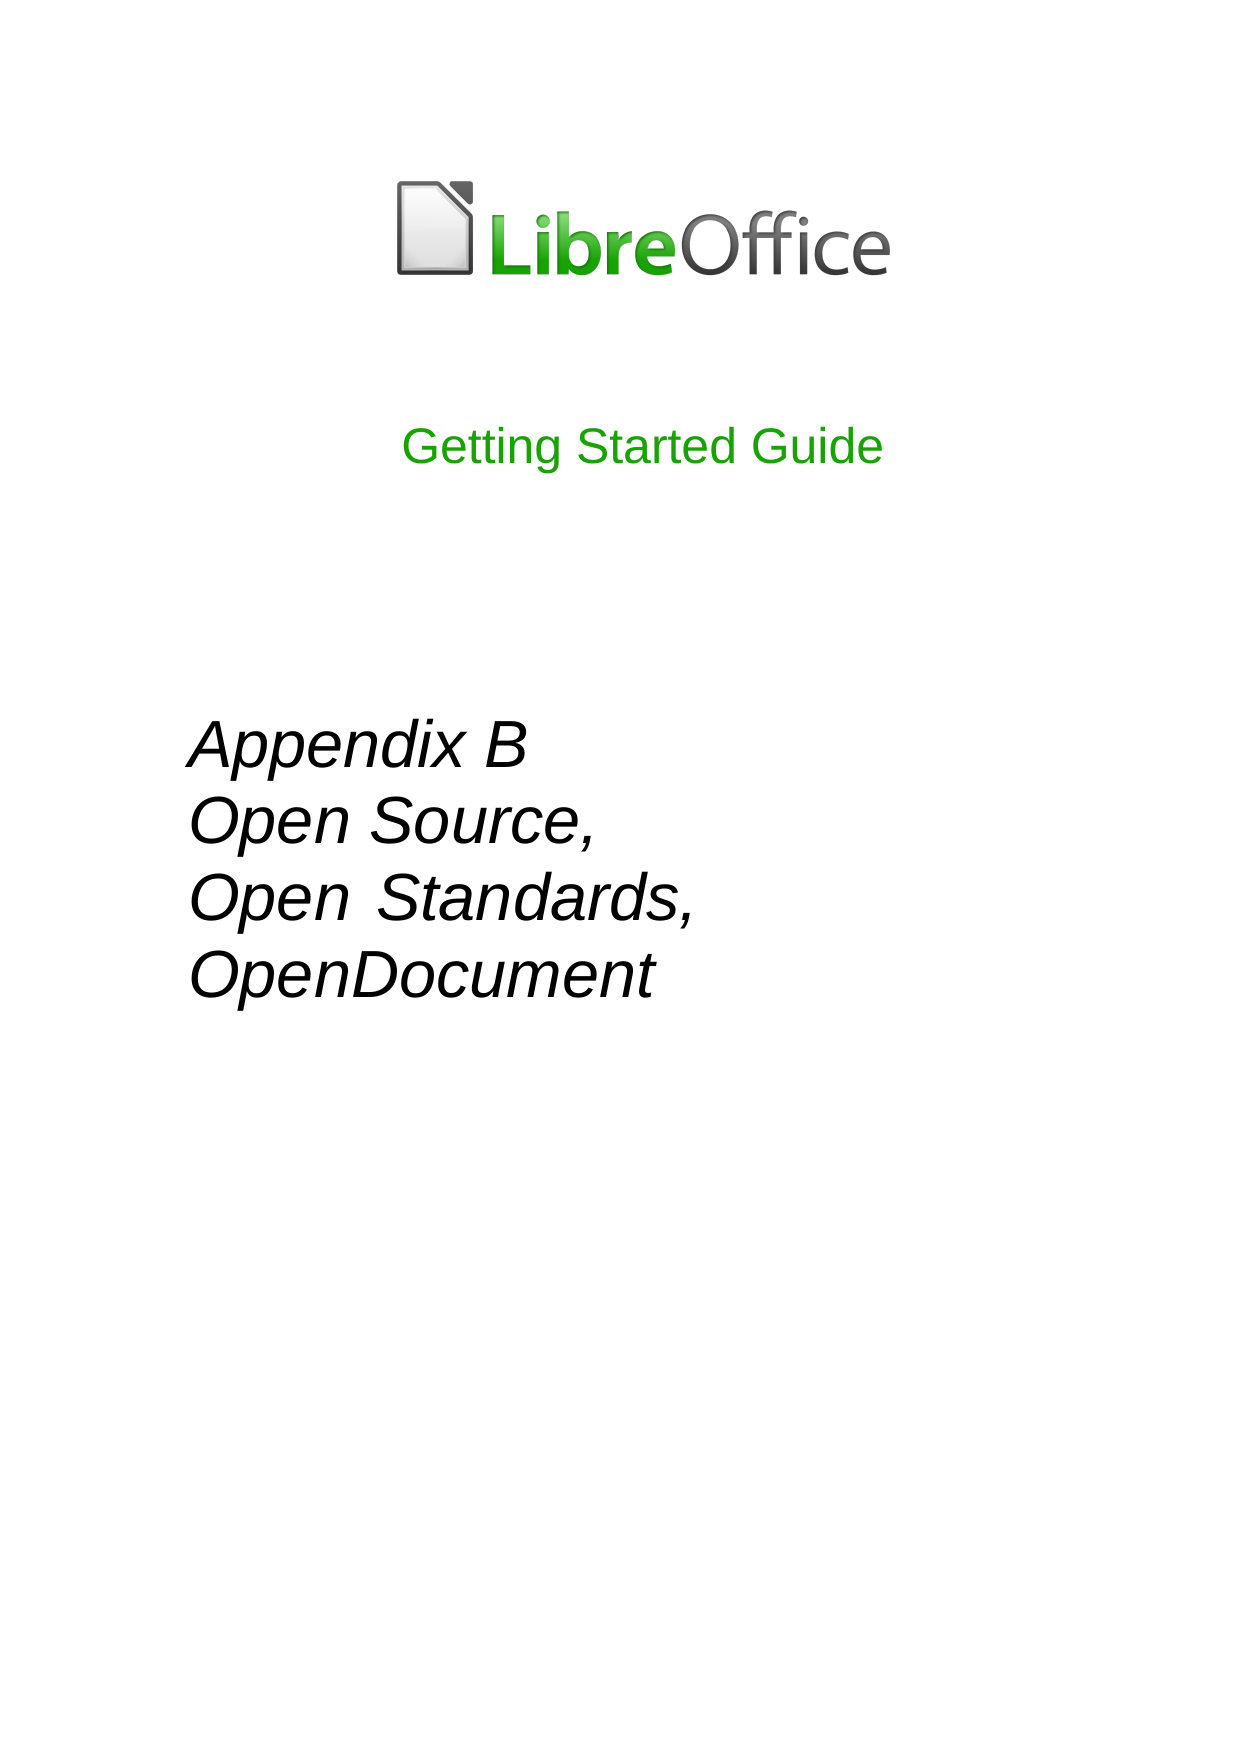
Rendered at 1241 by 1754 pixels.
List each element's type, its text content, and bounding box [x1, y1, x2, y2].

title Appendix B Open Source, Open Standards, OpenDocument [188, 705, 1098, 1011]
picture [392, 177, 893, 282]
text Getting Started Guide [188, 416, 1098, 474]
